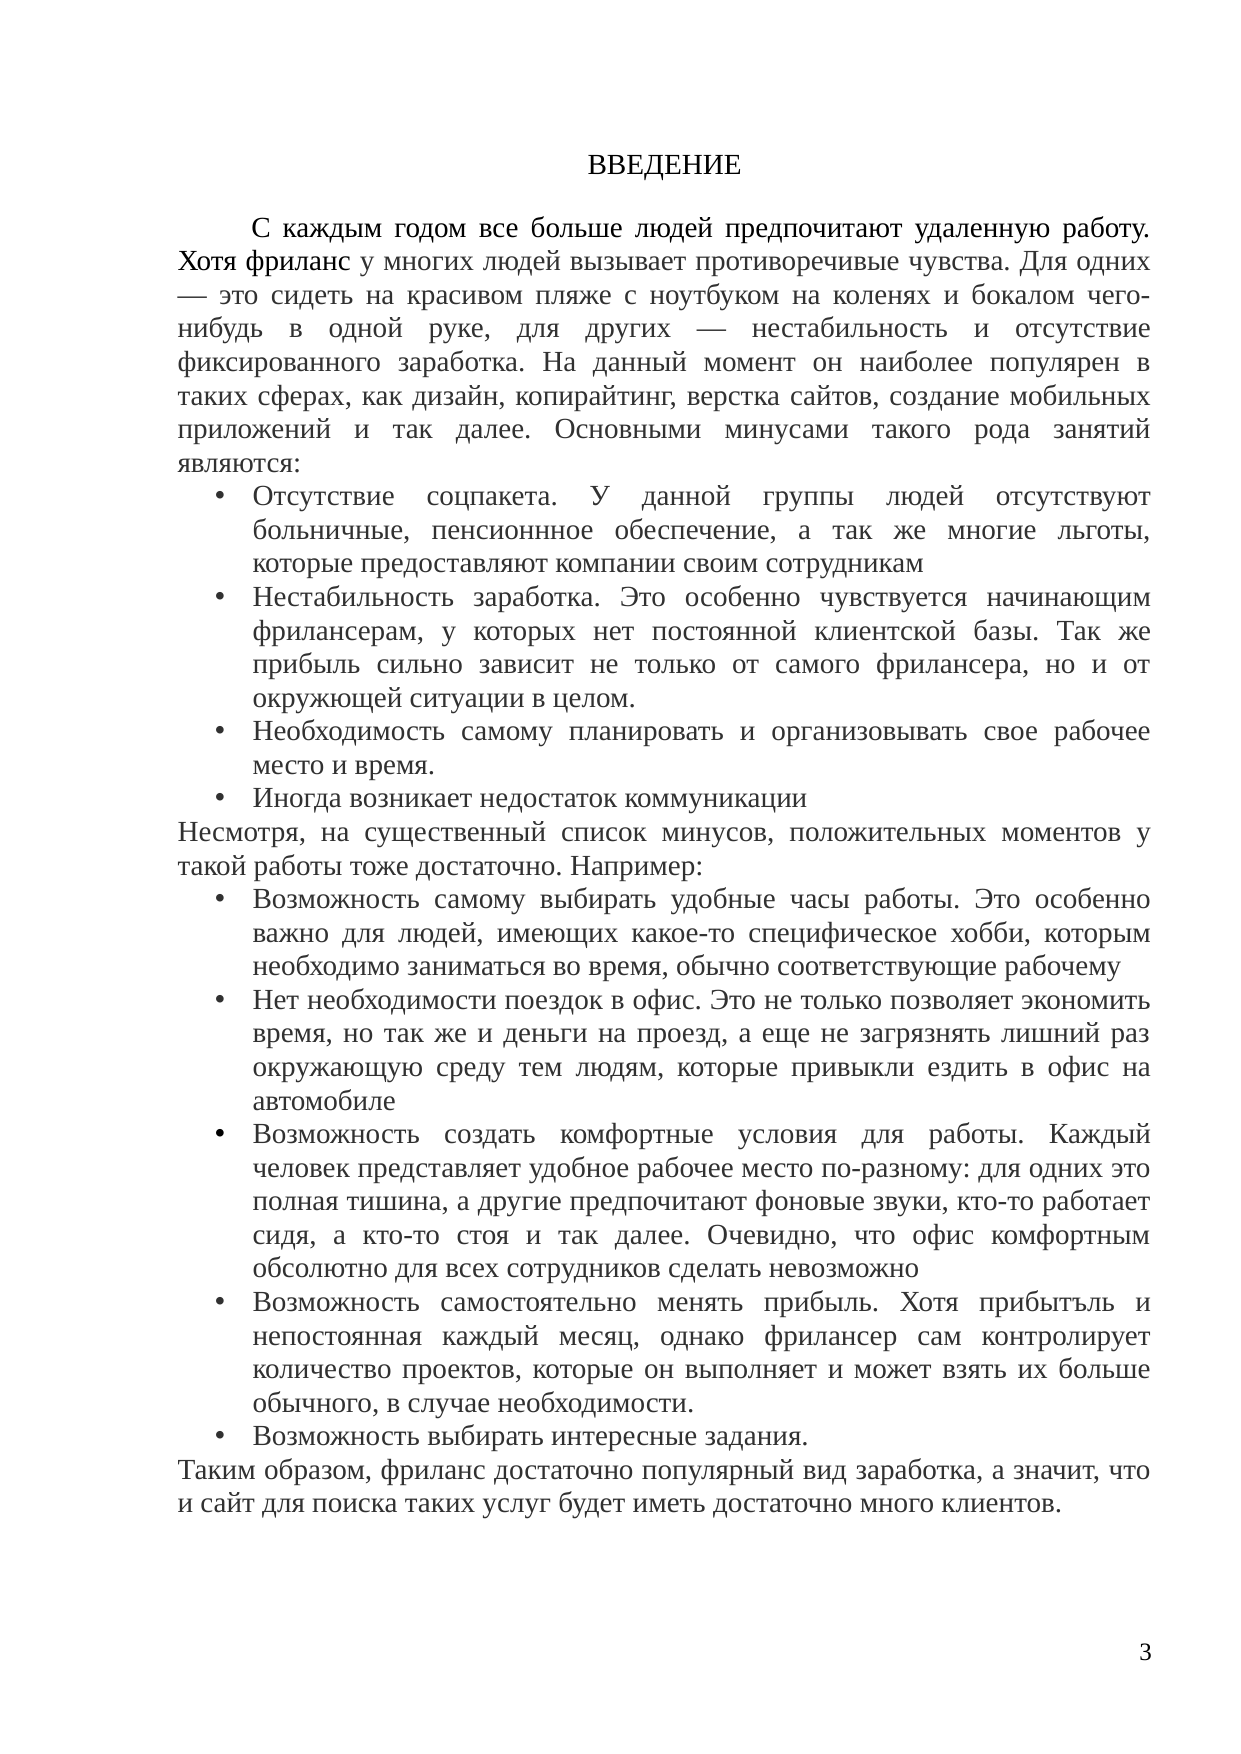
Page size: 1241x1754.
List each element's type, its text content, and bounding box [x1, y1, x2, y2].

text С каждым годом все больше людей предпочитают удаленную работу. Хотя фриланс у многих людей вызывает противоречивые чувства. Для одних — это сидеть на красивом пляже с ноутбуком на коленях и бокалом чего-нибудь в одной руке, для других — нестабильность и отсутствие фиксированного заработка. На данный момент он наиболее популярен в таких сферах, как дизайн, копирайтинг, верстка сайтов, создание мобильных приложений и так далее. Основными минусами такого рода занятий являются: [177, 210, 1152, 478]
list Нестабильность заработка. Это особенно чувствуется начинающим фрилансерам, у которых нет постоянной клиентской базы. Так же прибыль сильно зависит не только от самого фрилансера, но и от окружющей ситуации в целом. [215, 579, 1152, 713]
text Таким образом, фриланс достаточно популярный вид заработка, а значит, что и сайт для поиска таких услуг будет иметь достаточно много клиентов. [177, 1452, 1152, 1519]
list Возможность создать комфортные условия для работы. Каждый человек представляет удобное рабочее место по-разному: для одних это полная тишина, а другие предпочитают фоновые звуки, кто-то работает сидя, а кто-то стоя и так далее. Очевидно, что офис комфортным обсолютно для всех сотрудников сделать невозможно [215, 1116, 1152, 1284]
list Отсутствие соцпакета. У данной группы людей отсутствуют больничные, пенсионнное обеспечение, а так же многие льготы, которые предоставляют компании своим сотрудникам [215, 478, 1152, 579]
list Иногда возникает недостаток коммуникации [215, 781, 1152, 814]
list Необходимость самому планировать и организовывать свое рабочее место и время. [215, 713, 1152, 781]
text Несмотря, на существенный список минусов, положительных моментов у такой работы тоже достаточно. Например: [177, 814, 1152, 881]
list Возможность самостоятельно менять прибыль. Хотя прибытъль и непостоянная каждый месяц, однако фрилансер сам контролирует количество проектов, которые он выполняет и может взять их больше обычного, в случае необходимости. [215, 1284, 1152, 1418]
subtitle ВВЕДЕНИЕ [177, 147, 1152, 181]
list Возможность выбирать интересные задания. [215, 1418, 1152, 1452]
list Возможность самому выбирать удобные часы работы. Это особенно важно для людей, имеющих какое-то специфическое хобби, которым необходимо заниматься во время, обычно соответствующие рабочему [215, 881, 1152, 982]
list Нет необходимости поездок в офис. Это не только позволяет экономить время, но так же и деньги на проезд, а еще не загрязнять лишний раз окружающую среду тем людям, которые привыкли ездить в офис на автомобиле [215, 982, 1152, 1116]
